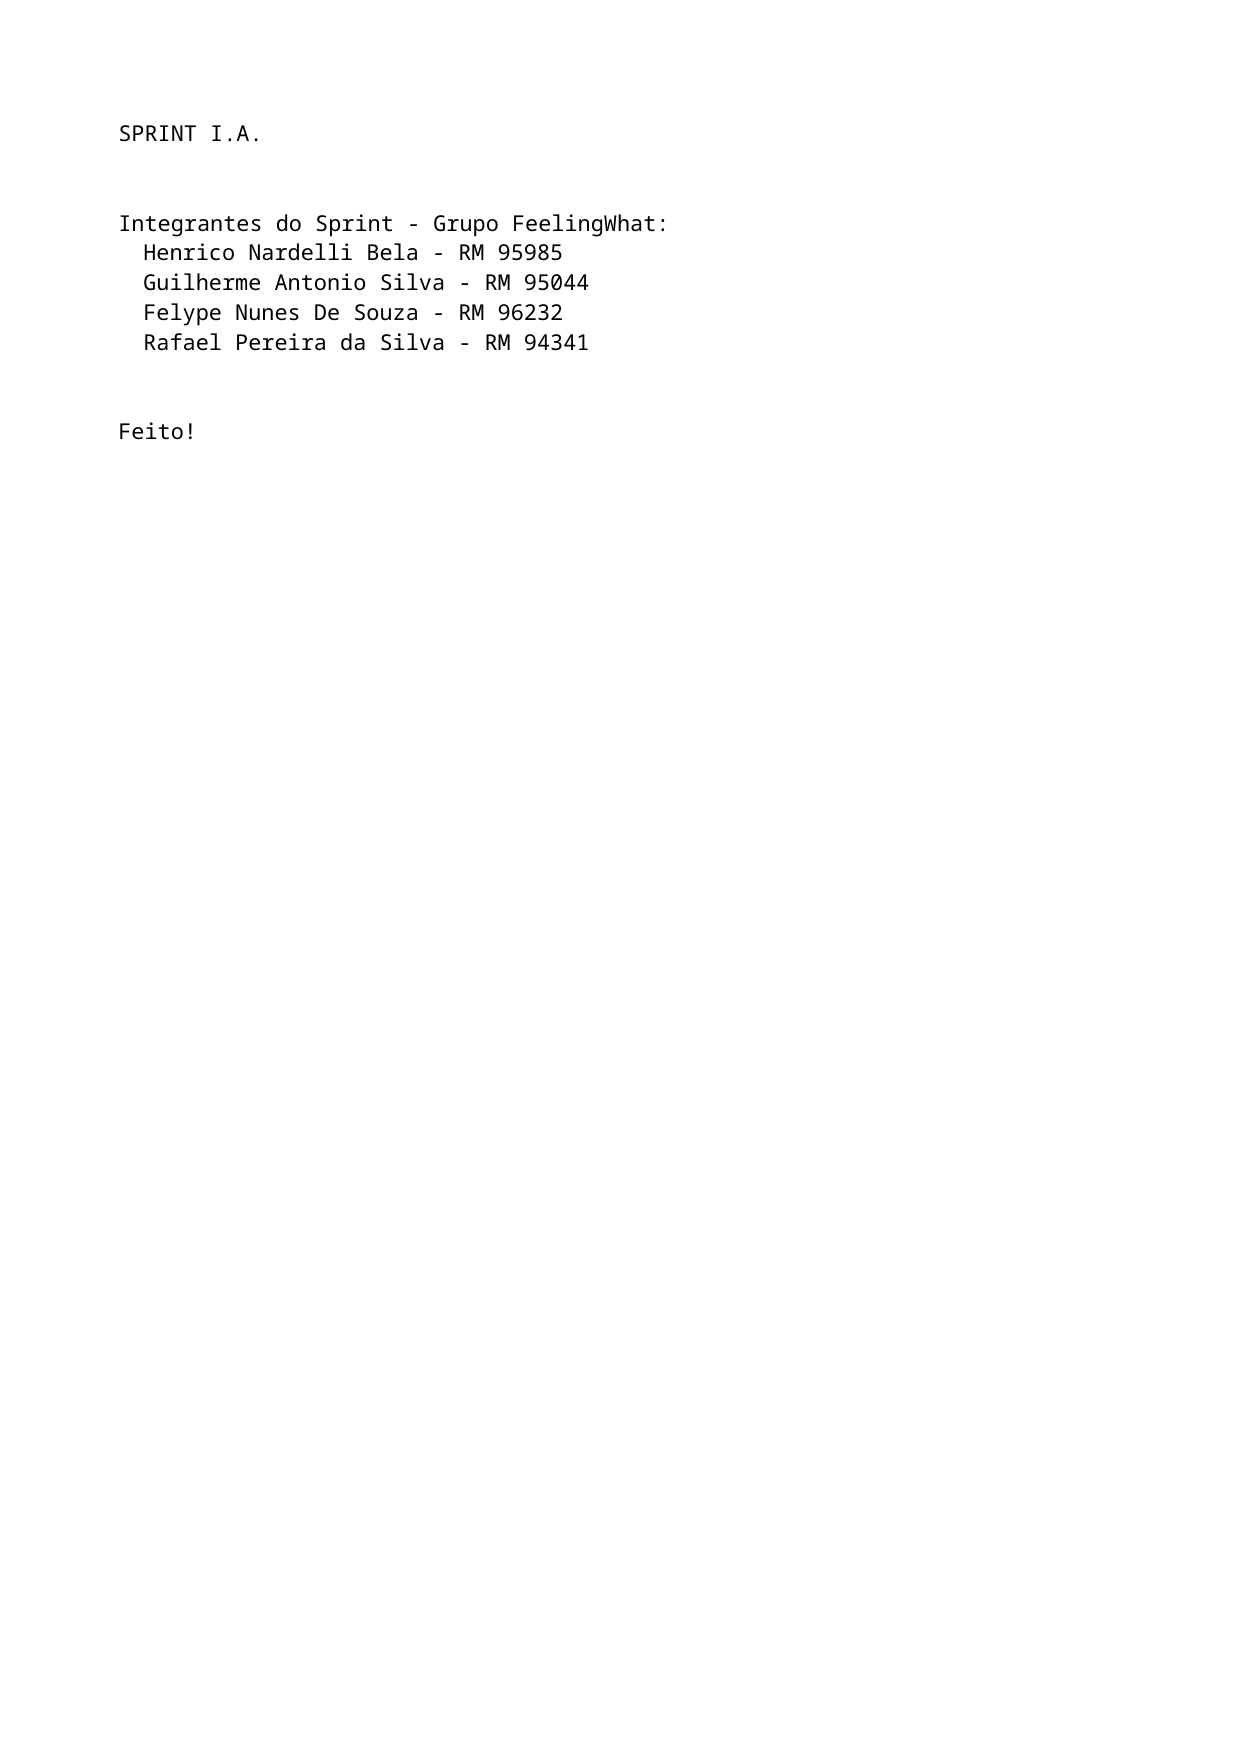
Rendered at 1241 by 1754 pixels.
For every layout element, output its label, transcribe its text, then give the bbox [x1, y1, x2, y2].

text Integrantes do Sprint - Grupo FeelingWhat: [118, 207, 1122, 237]
text Guilherme Antonio Silva - RM 95044 [118, 267, 1122, 297]
text Henrico Nardelli Bela - RM 95985 [118, 237, 1122, 267]
text Rafael Pereira da Silva - RM 94341 [118, 327, 1122, 356]
text Felype Nunes De Souza - RM 96232 [118, 297, 1122, 327]
text Feito! [118, 416, 1122, 446]
text SPRINT I.A. [118, 118, 1122, 148]
